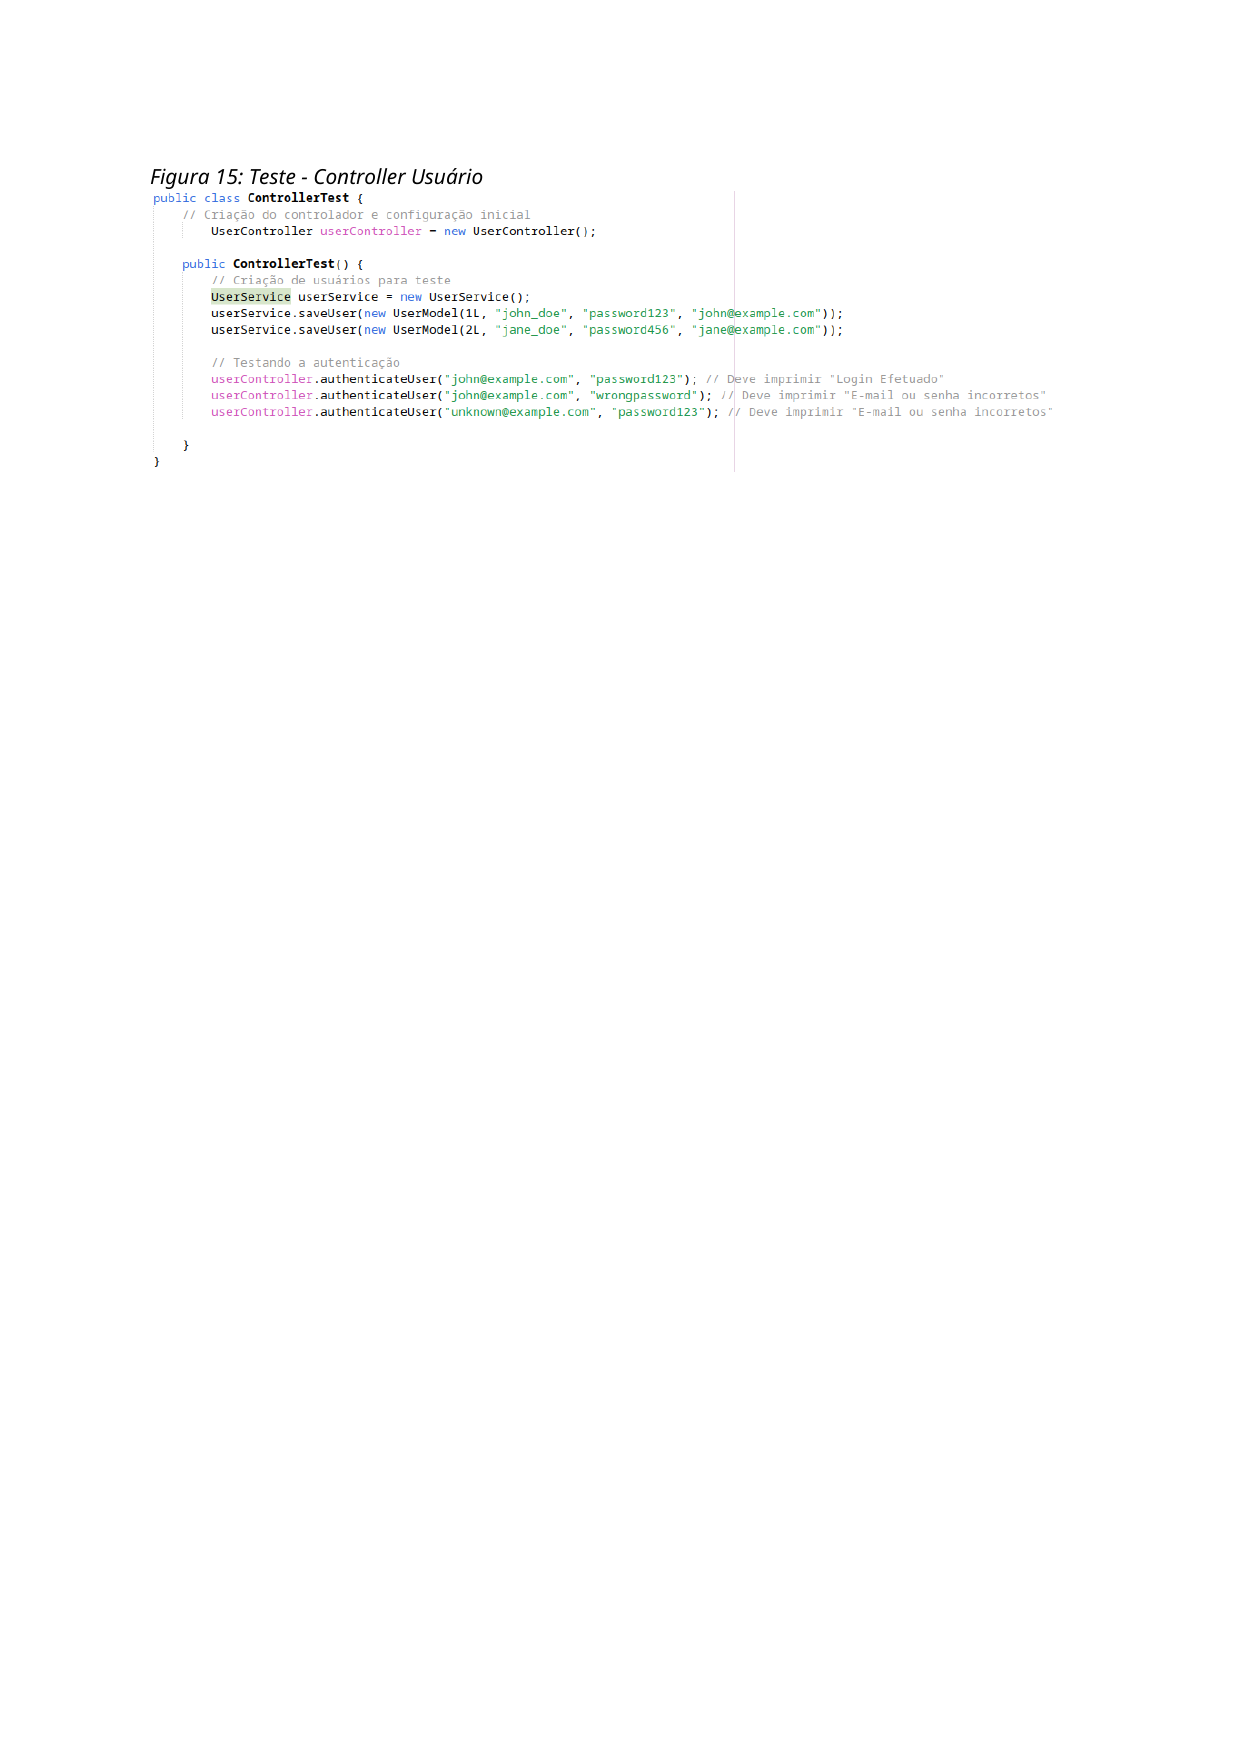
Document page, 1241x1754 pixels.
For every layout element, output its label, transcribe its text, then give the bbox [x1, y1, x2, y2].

text Figura 15: Teste - Controller Usuário [150, 162, 1090, 191]
picture [150, 191, 1091, 472]
